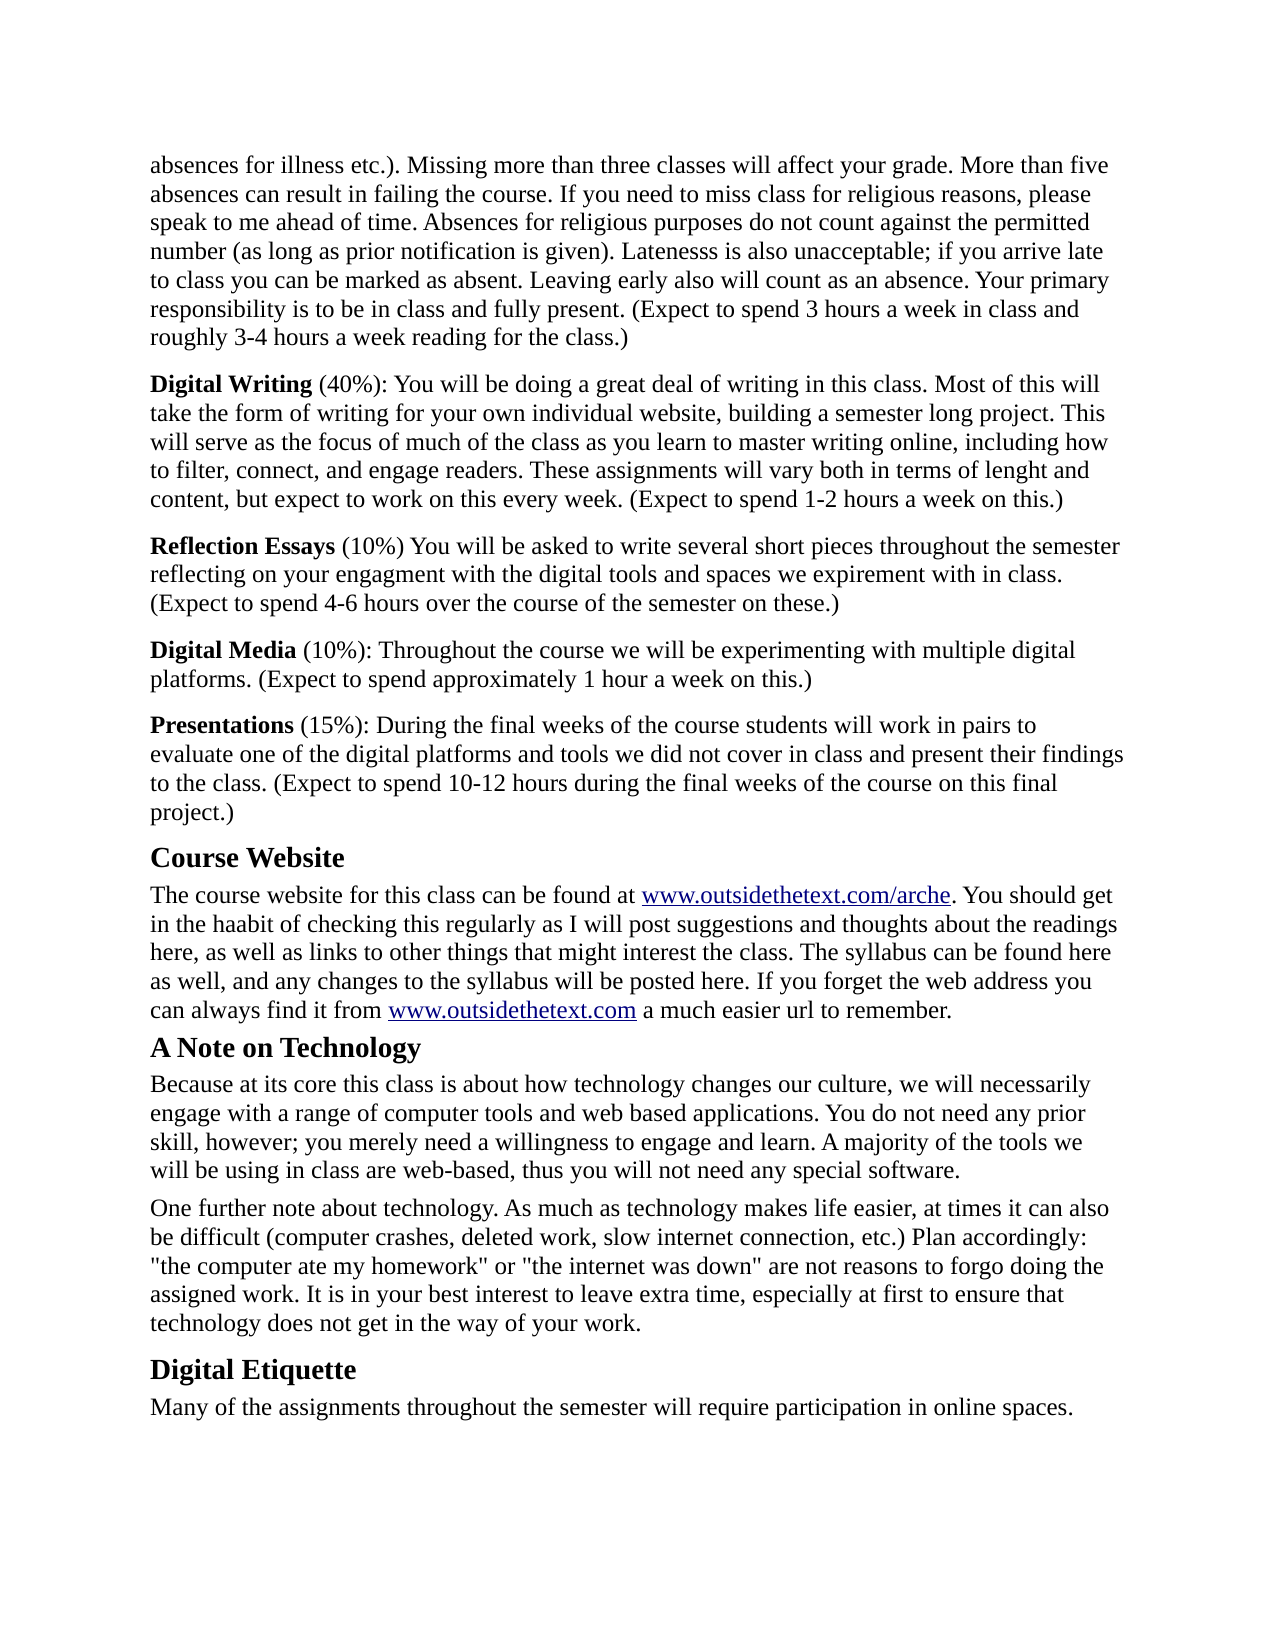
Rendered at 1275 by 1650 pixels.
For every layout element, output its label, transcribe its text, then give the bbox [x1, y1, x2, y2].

text Many of the assignments throughout the semester will require participation in online spaces. [150, 1392, 1125, 1420]
text absences for illness etc.). Missing more than three classes will affect your grade. More than five absences can result in failing the course. If you need to miss class for religious reasons, please speak to me ahead of time. Absences for religious purposes do not count against the permitted number (as long as prior notification is given). Latenesss is also unacceptable; if you arrive late to class you can be marked as absent. Leaving early also will count as an absence. Your primary responsibility is to be in class and fully present. (Expect to spend 3 hours a week in class and roughly 3-4 hours a week reading for the class.) [150, 150, 1125, 351]
text Because at its core this class is about how technology changes our culture, we will necessarily engage with a range of computer tools and web based applications. You do not need any prior skill, however; you merely need a willingness to engage and learn. A majority of the tools we will be using in class are web-based, thus you will not need any special software. [150, 1069, 1125, 1184]
text Digital Writing (40%): You will be doing a great deal of writing in this class. Most of this will take the form of writing for your own individual website, building a semester long project. This will serve as the focus of much of the class as you learn to master writing online, including how to filter, connect, and engage readers. These assignments will vary both in terms of lenght and content, but expect to work on this every week. (Expect to spend 1-2 hours a week on this.) [150, 369, 1125, 513]
text The course website for this class can be found at www.outsidethetext.com/arche. You should get in the haabit of checking this regularly as I will post suggestions and thoughts about the readings here, as well as links to other things that might interest the class. The syllabus can be found here as well, and any changes to the syllabus will be posted here. If you forget the web address you can always find it from www.outsidethetext.com a much easier url to remember. [150, 880, 1125, 1024]
subtitle Course Website [150, 840, 1125, 874]
subtitle Digital Etiquette [150, 1352, 1125, 1386]
text Reflection Essays (10%) You will be asked to write several short pieces throughout the semester reflecting on your engagment with the digital tools and spaces we expirement with in class. (Expect to spend 4-6 hours over the course of the semester on these.) [150, 531, 1125, 617]
text Digital Media (10%): Throughout the course we will be experimenting with multiple digital platforms. (Expect to spend approximately 1 hour a week on this.) [150, 635, 1125, 692]
text One further note about technology. As much as technology makes life easier, at times it can also be difficult (computer crashes, deleted work, slow internet connection, etc.) Plan accordingly: "the computer ate my homework" or "the internet was down" are not reasons to forgo doing the assigned work. It is in your best interest to leave extra time, especially at first to ensure that technology does not get in the way of your work. [150, 1193, 1125, 1337]
text Presentations (15%): During the final weeks of the course students will work in pairs to evaluate one of the digital platforms and tools we did not cover in class and present their findings to the class. (Expect to spend 10-12 hours during the final weeks of the course on this final project.) [150, 710, 1125, 825]
subtitle A Note on Technology [150, 1030, 1125, 1063]
